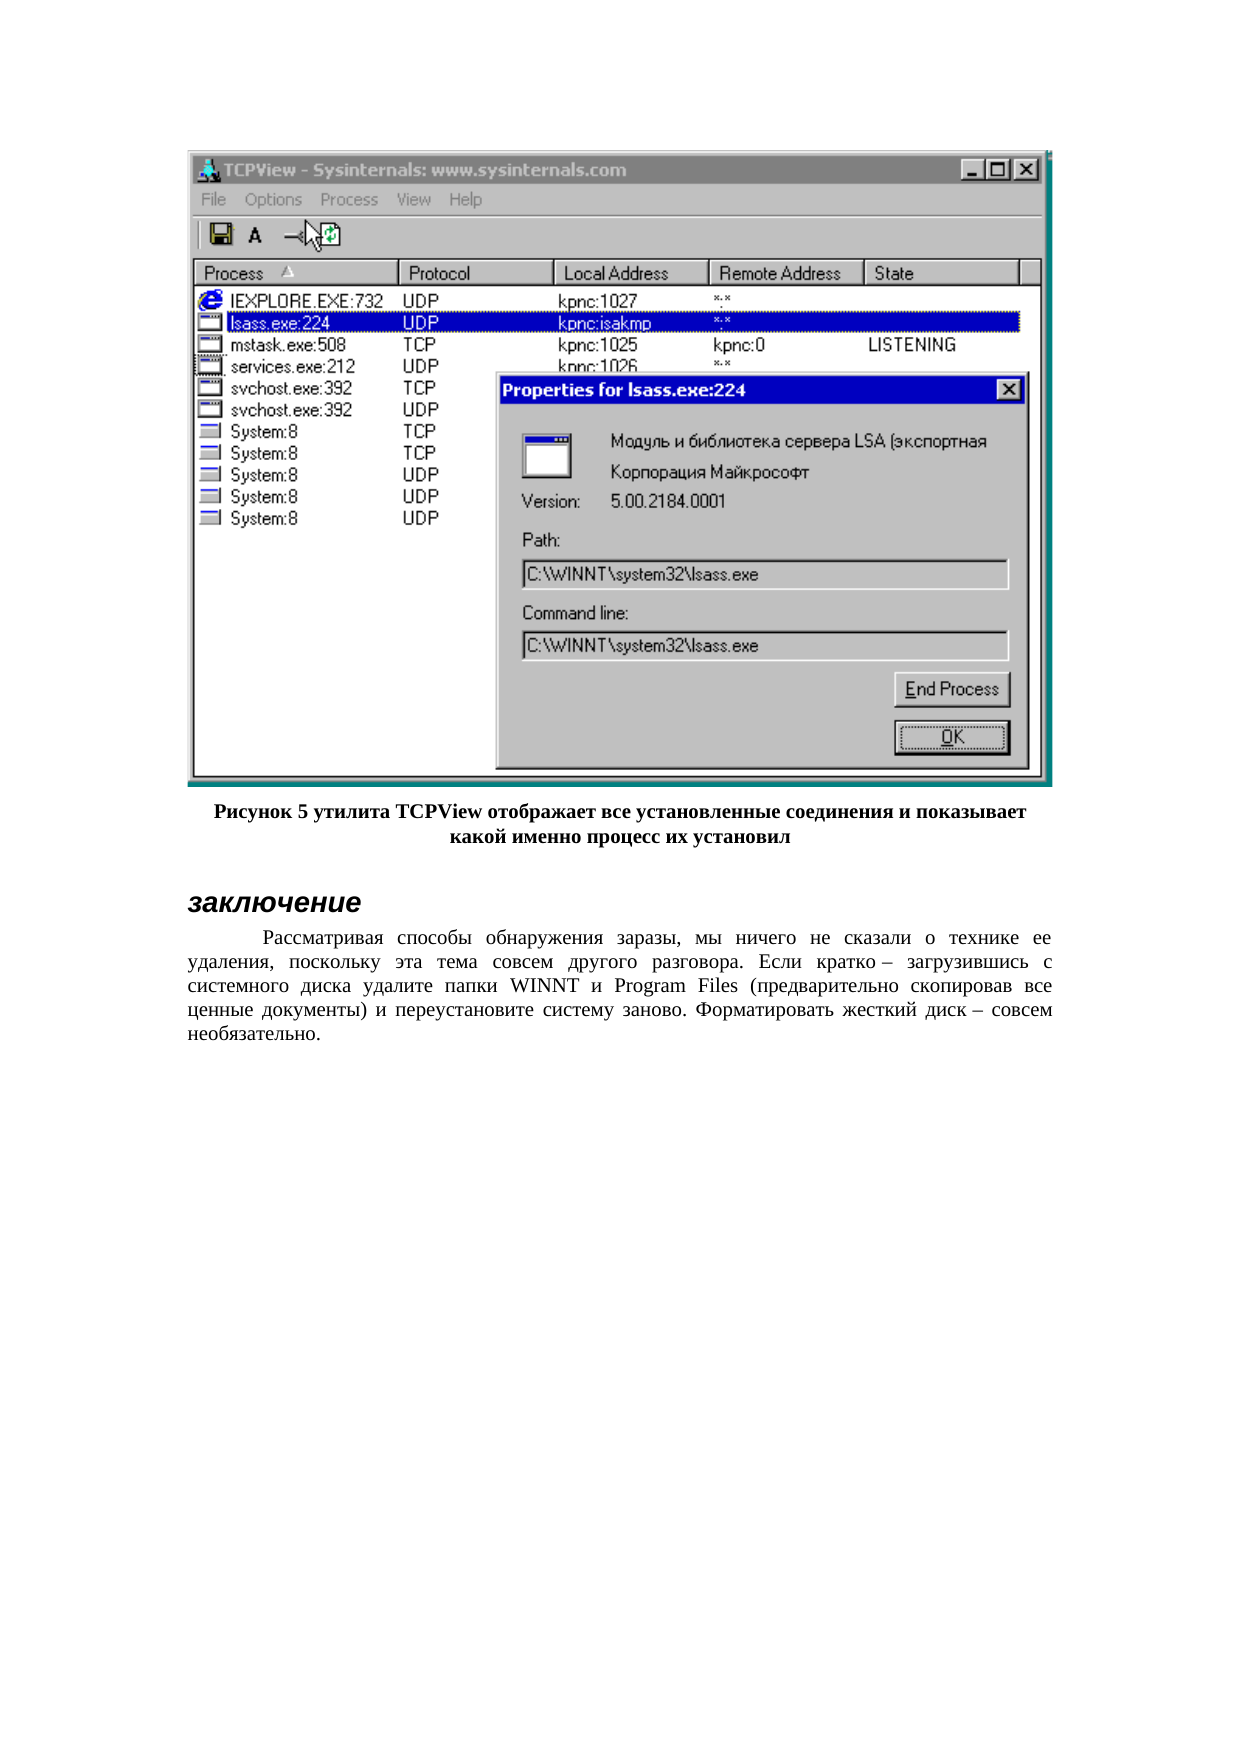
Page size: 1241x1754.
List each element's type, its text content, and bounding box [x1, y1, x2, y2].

subtitle заключение [187, 885, 1053, 919]
picture [187, 150, 1053, 787]
text Рисунок 5 утилита TCPView отображает все установленные соединения и показывает какой именно процесс их установил [187, 799, 1053, 848]
text Рассматривая способы обнаружения заразы, мы ничего не сказали о технике ее удаления, поскольку эта тема совсем другого разговора. Если кратко – загрузившись с системного диска удалите папки WINNT и Program Files (предварительно скопировав все ценные документы) и переустановите систему заново. Форматировать жесткий диск – совсем необязательно. [187, 925, 1053, 1045]
